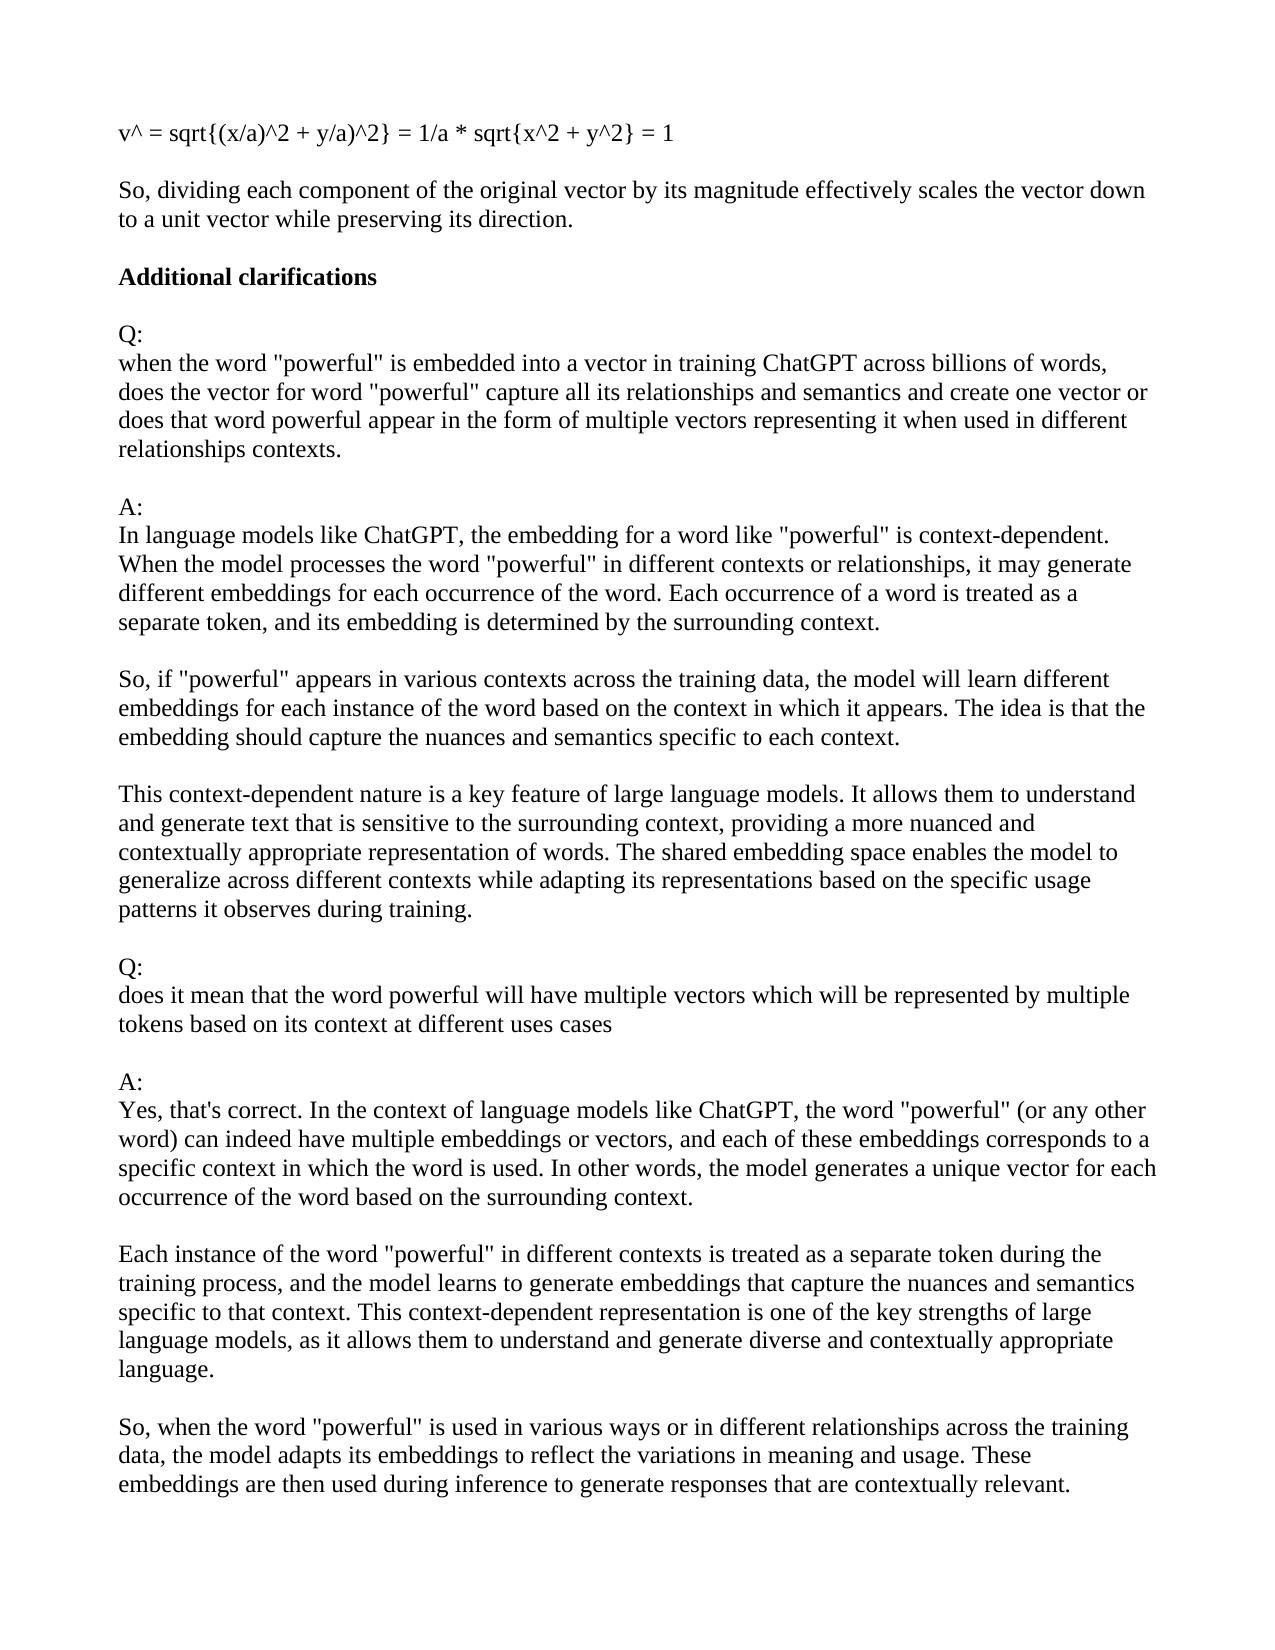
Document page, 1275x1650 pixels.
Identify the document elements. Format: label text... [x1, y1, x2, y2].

text Additional clarifications [118, 262, 1157, 291]
text Each instance of the word "powerful" in different contexts is treated as a separate token during the training process, and the model learns to generate embeddings that capture the nuances and semantics specific to that context. This context-dependent representation is one of the key strengths of large language models, as it allows them to understand and generate diverse and contextually appropriate language. [118, 1239, 1157, 1383]
text In language models like ChatGPT, the embedding for a word like "powerful" is context-dependent. When the model processes the word "powerful" in different contexts or relationships, it may generate different embeddings for each occurrence of the word. Each occurrence of a word is treated as a separate token, and its embedding is determined by the surrounding context. [118, 521, 1157, 636]
text Yes, that's correct. In the context of language models like ChatGPT, the word "powerful" (or any other word) can indeed have multiple embeddings or vectors, and each of these embeddings corresponds to a specific context in which the word is used. In other words, the model generates a unique vector for each occurrence of the word based on the surrounding context. [118, 1096, 1157, 1211]
text So, if "powerful" appears in various contexts across the training data, the model will learn different embeddings for each instance of the word based on the context in which it appears. The idea is that the embedding should capture the nuances and semantics specific to each context. [118, 664, 1157, 751]
text when the word "powerful" is embedded into a vector in training ChatGPT across billions of words, does the vector for word "powerful" capture all its relationships and semantics and create one vector or does that word powerful appear in the form of multiple vectors representing it when used in different relationships contexts. [118, 348, 1157, 463]
text A: [118, 1067, 1157, 1096]
text v^ = sqrt{(x/a)^2 + y/a)^2} = 1/a * sqrt{x^2 + y^2} = 1 [118, 118, 1157, 147]
text This context-dependent nature is a key feature of large language models. It allows them to understand and generate text that is sensitive to the surrounding context, providing a more nuanced and contextually appropriate representation of words. The shared embedding space enables the model to generalize across different contexts while adapting its representations based on the specific usage patterns it observes during training. [118, 779, 1157, 923]
text So, dividing each component of the original vector by its magnitude effectively scales the vector down to a unit vector while preserving its direction. [118, 176, 1157, 233]
text A: [118, 492, 1157, 521]
text Q: [118, 319, 1157, 348]
text So, when the word "powerful" is used in various ways or in different relationships across the training data, the model adapts its embeddings to reflect the variations in meaning and usage. These embeddings are then used during inference to generate responses that are contextually relevant. [118, 1412, 1157, 1498]
text Q: [118, 952, 1157, 981]
text does it mean that the word powerful will have multiple vectors which will be represented by multiple tokens based on its context at different uses cases [118, 981, 1157, 1038]
